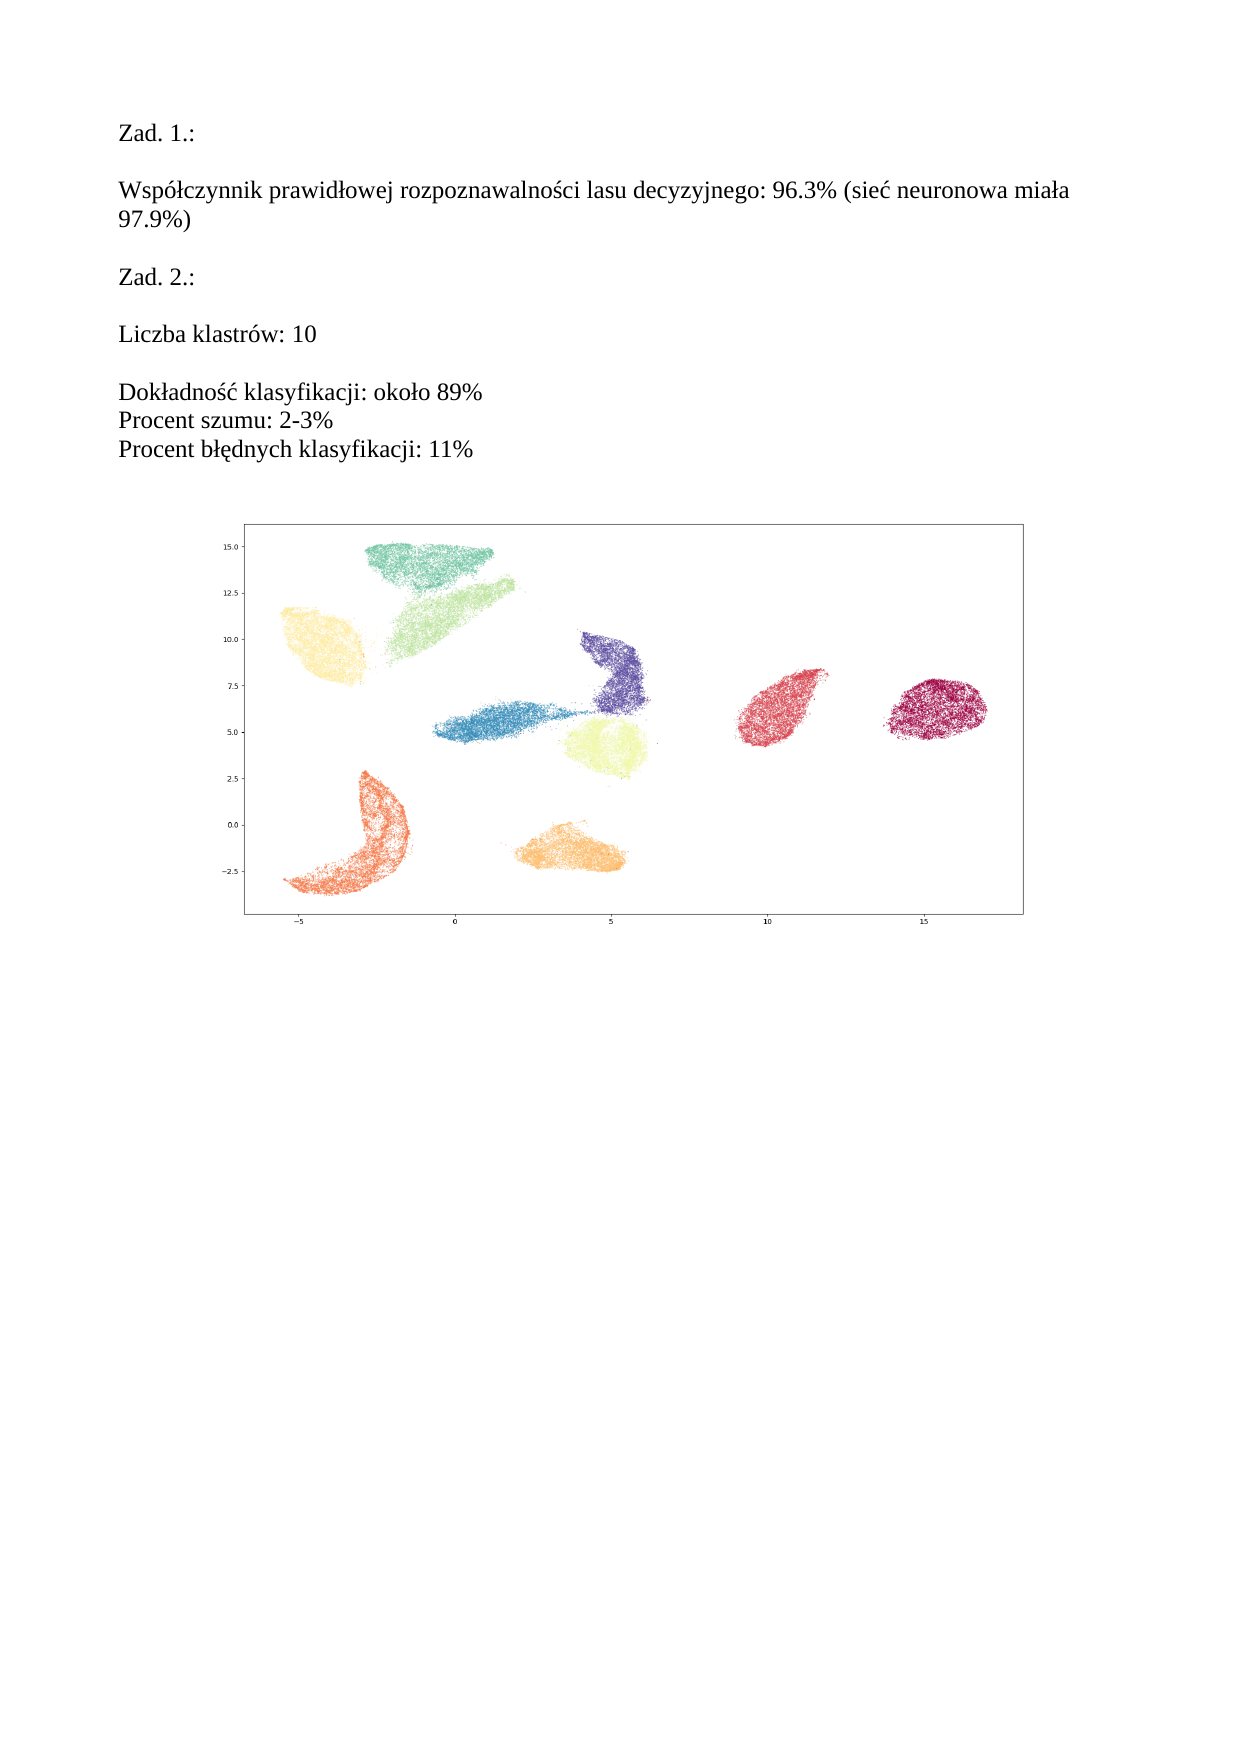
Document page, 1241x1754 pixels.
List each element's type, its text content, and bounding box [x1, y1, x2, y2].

text Procent szumu: 2-3% [118, 406, 1122, 434]
picture [118, 463, 1123, 969]
text Liczba klastrów: 10 [118, 319, 1122, 348]
text Zad. 1.: [118, 118, 1122, 147]
text Zad. 2.: [118, 262, 1122, 291]
text Procent błędnych klasyfikacji: 11% [118, 434, 1122, 463]
text Dokładność klasyfikacji: około 89% [118, 377, 1122, 406]
text Współczynnik prawidłowej rozpoznawalności lasu decyzyjnego: 96.3% (sieć neuronowa miała 97.9%) [118, 176, 1122, 233]
